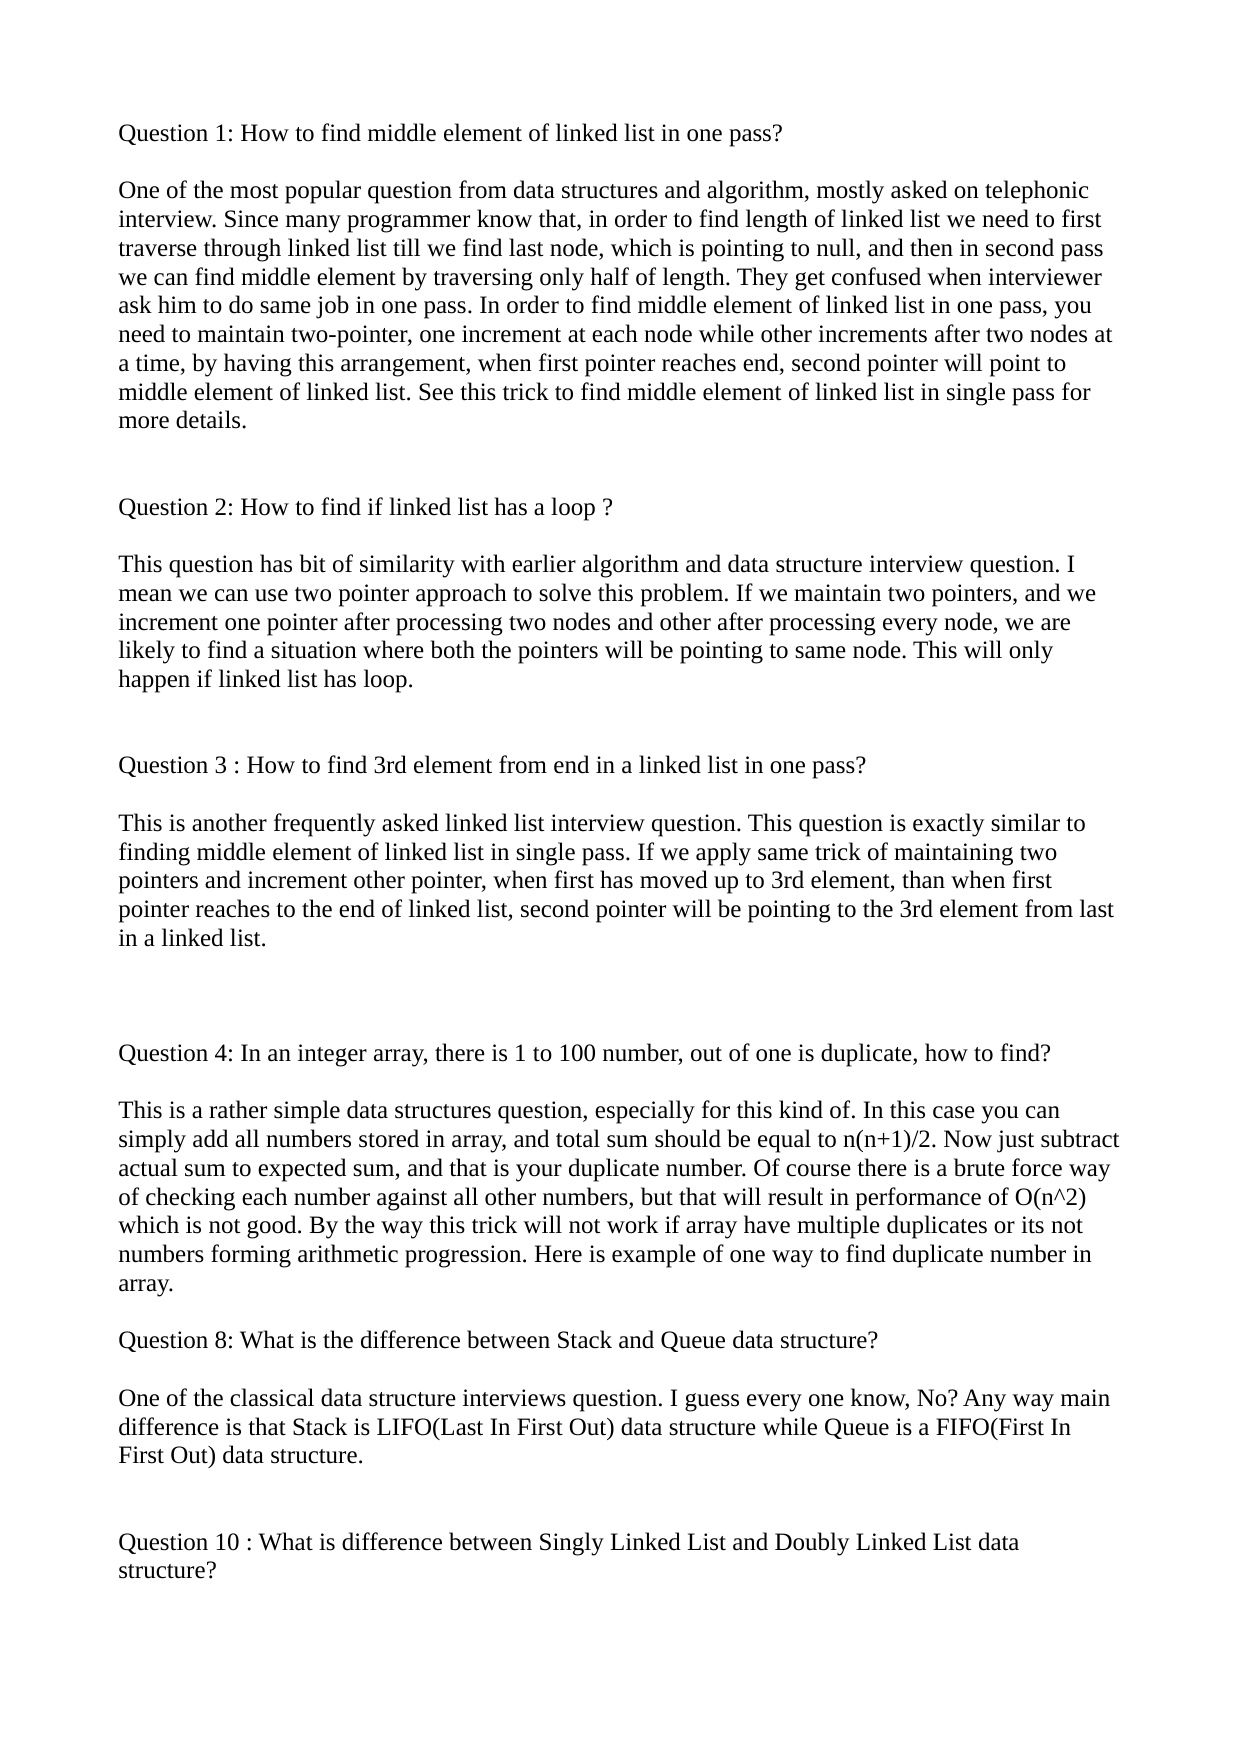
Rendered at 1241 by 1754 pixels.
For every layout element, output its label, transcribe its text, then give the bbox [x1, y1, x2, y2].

text Question 2: How to find if linked list has a loop ? [118, 492, 1122, 521]
text Question 3 : How to find 3rd element from end in a linked list in one pass? [118, 751, 1122, 779]
text This is a rather simple data structures question, especially for this kind of. In this case you can simply add all numbers stored in array, and total sum should be equal to n(n+1)/2. Now just subtract actual sum to expected sum, and that is your duplicate number. Of course there is a brute force way of checking each number against all other numbers, but that will result in performance of O(n^2) which is not good. By the way this trick will not work if array have multiple duplicates or its not numbers forming arithmetic progression. Here is example of one way to find duplicate number in array. [118, 1096, 1122, 1297]
text Question 4: In an integer array, there is 1 to 100 number, out of one is duplicate, how to find? [118, 1038, 1122, 1067]
text Question 1: How to find middle element of linked list in one pass? [118, 118, 1122, 147]
text This is another frequently asked linked list interview question. This question is exactly similar to finding middle element of linked list in single pass. If we apply same trick of maintaining two pointers and increment other pointer, when first has moved up to 3rd element, than when first pointer reaches to the end of linked list, second pointer will be pointing to the 3rd element from last in a linked list. [118, 808, 1122, 952]
text One of the classical data structure interviews question. I guess every one know, No? Any way main difference is that Stack is LIFO(Last In First Out) data structure while Queue is a FIFO(First In First Out) data structure. [118, 1383, 1122, 1469]
text Question 8: What is the difference between Stack and Queue data structure? [118, 1326, 1122, 1354]
text One of the most popular question from data structures and algorithm, mostly asked on telephonic interview. Since many programmer know that, in order to find length of linked list we need to first traverse through linked list till we find last node, which is pointing to null, and then in second pass we can find middle element by traversing only half of length. They get confused when interviewer ask him to do same job in one pass. In order to find middle element of linked list in one pass, you need to maintain two-pointer, one increment at each node while other increments after two nodes at a time, by having this arrangement, when first pointer reaches end, second pointer will point to middle element of linked list. See this trick to find middle element of linked list in single pass for more details. [118, 176, 1122, 434]
text Question 10 : What is difference between Singly Linked List and Doubly Linked List data structure? [118, 1527, 1122, 1584]
text This question has bit of similarity with earlier algorithm and data structure interview question. I mean we can use two pointer approach to solve this problem. If we maintain two pointers, and we increment one pointer after processing two nodes and other after processing every node, we are likely to find a situation where both the pointers will be pointing to same node. This will only happen if linked list has loop. [118, 549, 1122, 693]
